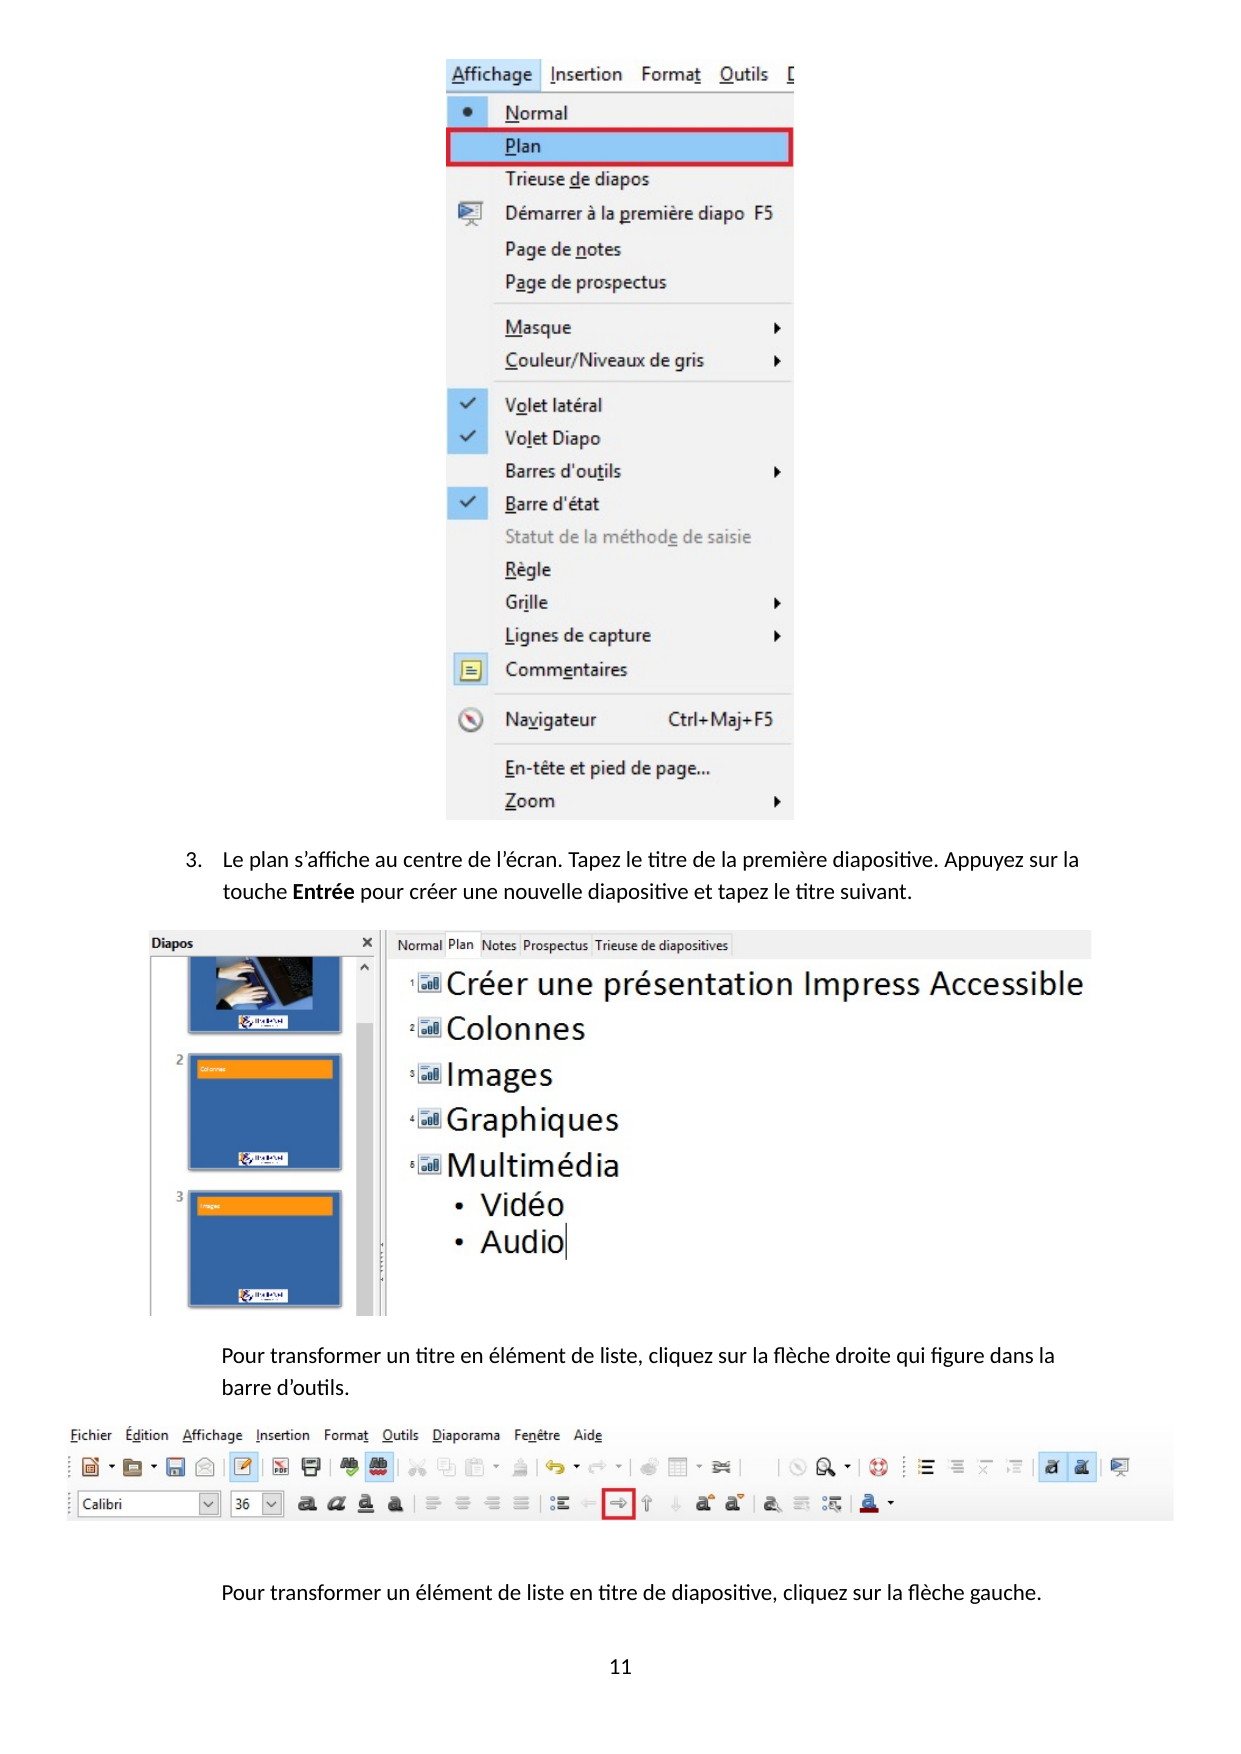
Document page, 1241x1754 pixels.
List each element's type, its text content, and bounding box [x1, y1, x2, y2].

text Pour transformer un titre en élément de liste, cliquez sur la flèche droite qui figure dans la barre d’outils. [221, 1341, 1093, 1401]
text Pour transformer un élément de liste en titre de diapositive, cliquez sur la flèche gauche. [221, 1578, 1093, 1606]
picture [148, 930, 1092, 1316]
picture [446, 59, 795, 820]
picture [66, 1426, 1174, 1521]
list Le plan s’affiche au centre de l’écran. Tapez le titre de la première diapositive. Appuyez sur la touche Entrée pour créer une nouvelle diapositive et tapez le titre suivant. [185, 845, 1093, 905]
